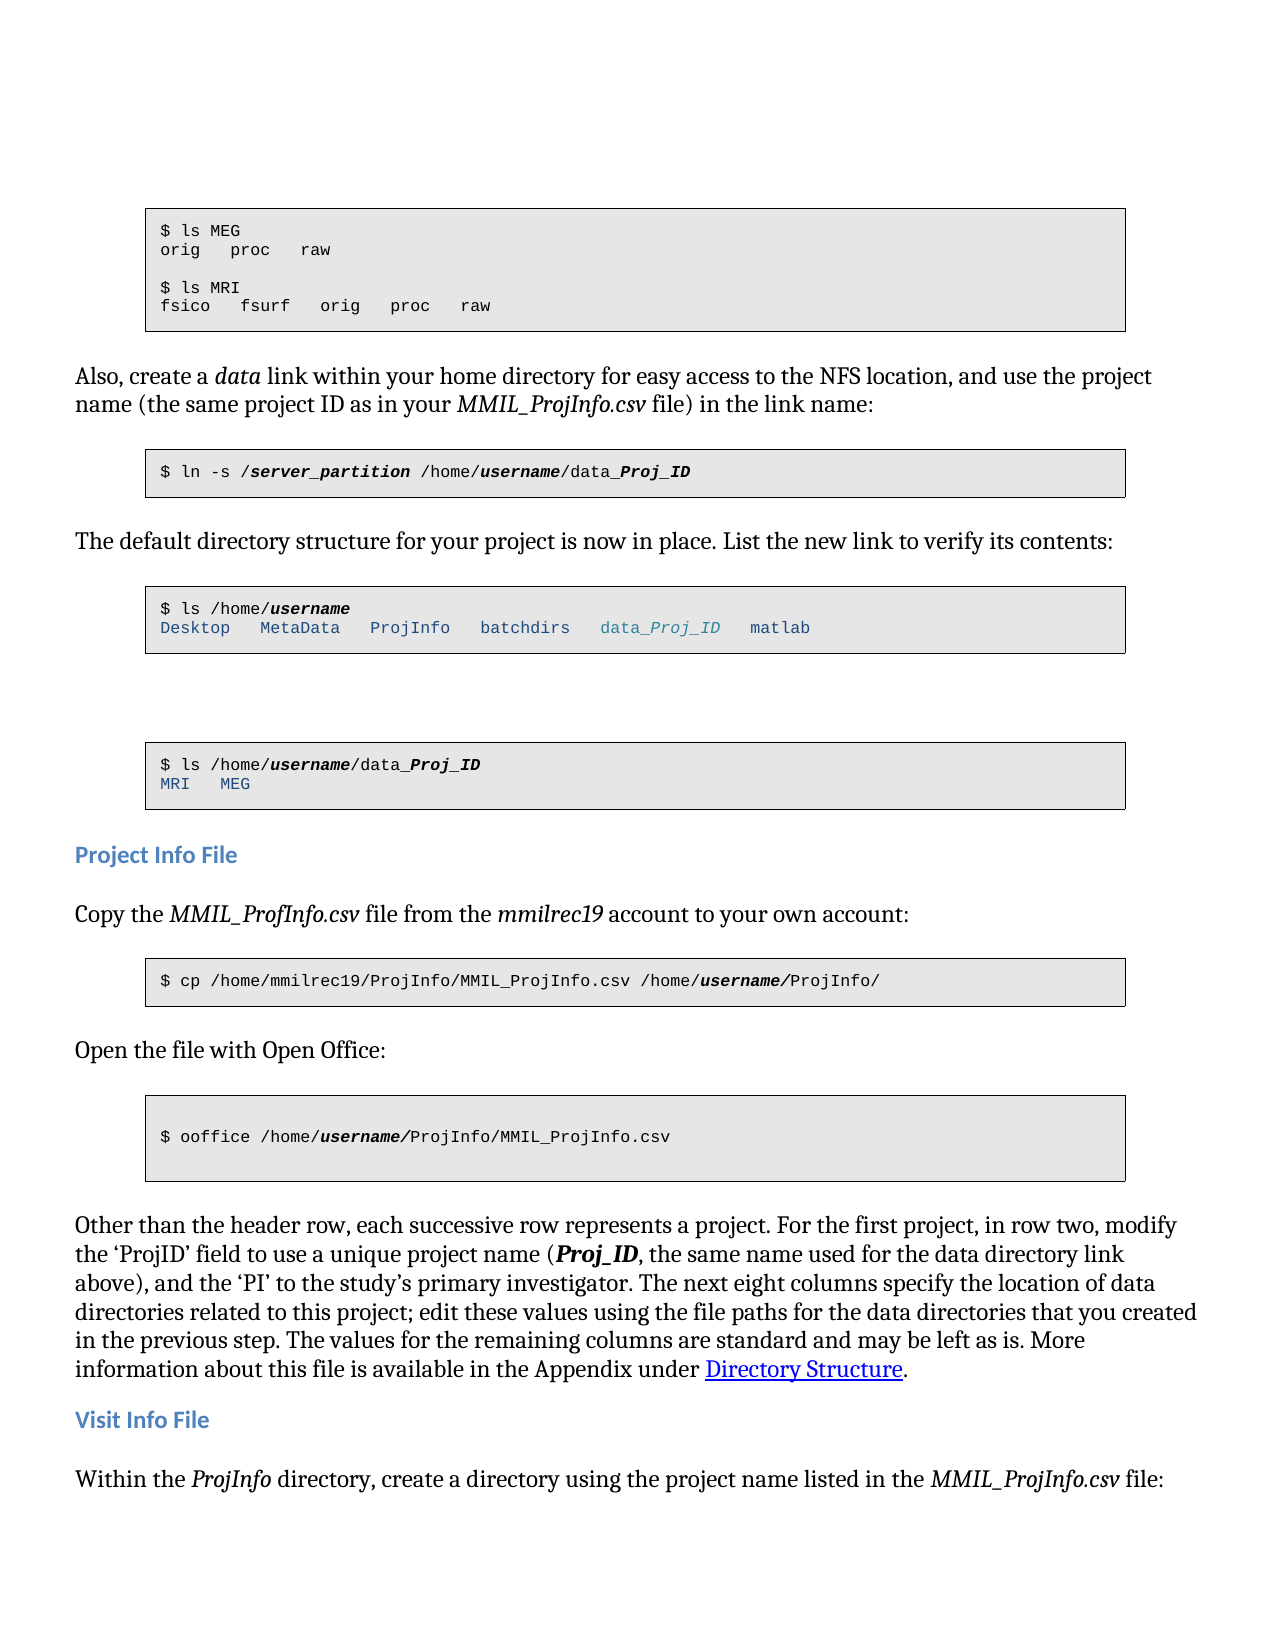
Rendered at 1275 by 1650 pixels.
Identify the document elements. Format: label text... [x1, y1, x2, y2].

subtitle Project Info File [75, 839, 1200, 869]
text $ ooffice /home/username/ProjInfo/MMIL_ProjInfo.csv [146, 1096, 1125, 1181]
text Within the ProjInfo directory, create a directory using the project name listed in the MMIL_ProjInfo.csv file: [75, 1465, 1200, 1494]
text The default directory structure for your project is now in place. List the new link to verify its contents: [75, 527, 1200, 556]
text $ ls /home/username Desktop MetaData ProjInfo batchdirs data_Proj_ID matlab [146, 587, 1125, 653]
text $ ln -s /server_partition /home/username/data_Proj_ID [146, 450, 1125, 497]
text Also, create a data link within your home directory for easy access to the NFS location, and use the project name (the same project ID as in your MMIL_ProjInfo.csv file) in the link name: [75, 362, 1200, 419]
text Copy the MMIL_ProfInfo.csv file from the mmilrec19 account to your own account: [75, 899, 1200, 928]
text $ cp /home/mmilrec19/ProjInfo/MMIL_ProjInfo.csv /home/username/ProjInfo/ [146, 959, 1125, 1006]
text Open the file with Open Office: [75, 1036, 1200, 1065]
text Other than the header row, each successive row represents a project. For the first project, in row two, modify the ‘ProjID’ field to use a unique project name (Proj_ID, the same name used for the data directory link above), and the ‘PI’ to the study’s primary investigator. The next eight columns specify the location of data directories related to this project; edit these values using the file paths for the data directories that you created in the previous step. The values for the remaining columns are standard and may be left as is. More information about this file is available in the Appendix under Directory Structure. [75, 1211, 1200, 1384]
text $ ls /home/username/data_Proj_ID MRI MEG [146, 743, 1125, 809]
subtitle Visit Info File [75, 1404, 1200, 1435]
text $ ls MEG orig proc raw $ ls MRI fsico fsurf orig proc raw [146, 209, 1125, 331]
